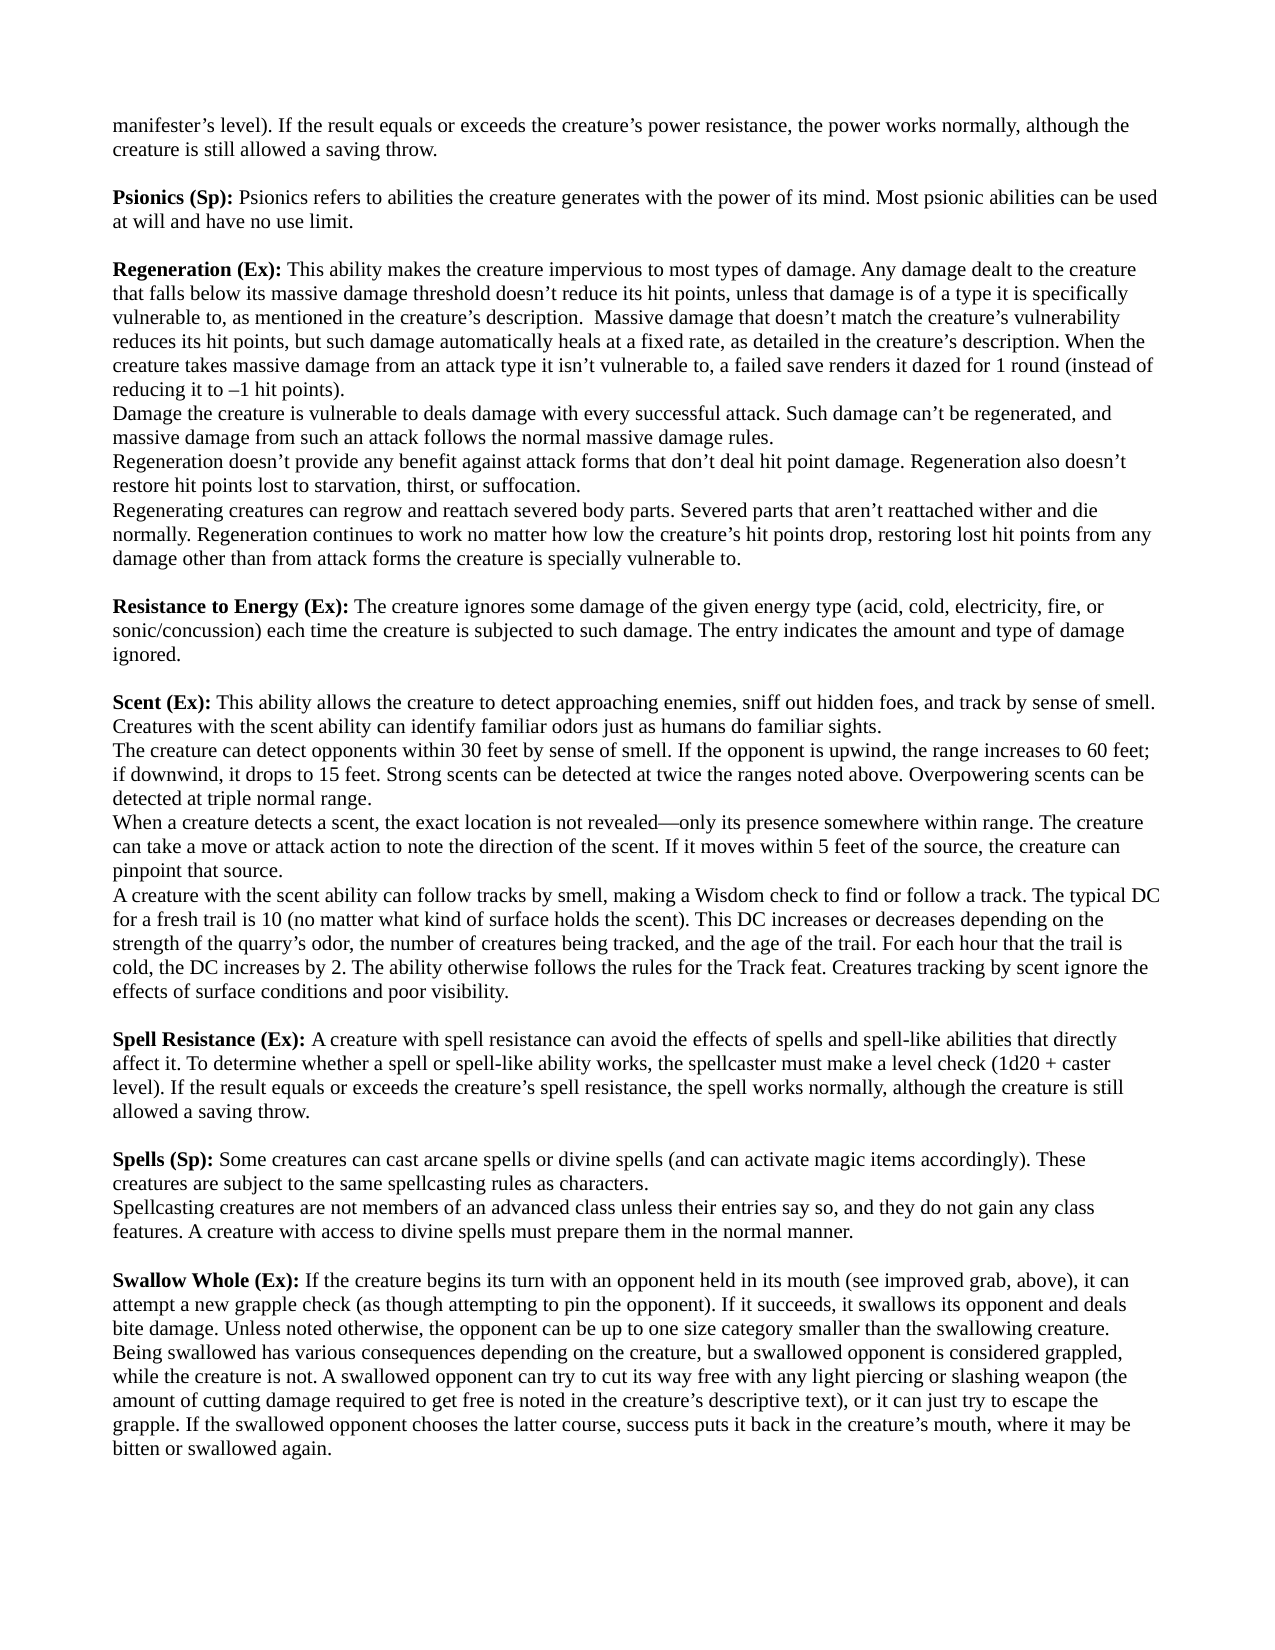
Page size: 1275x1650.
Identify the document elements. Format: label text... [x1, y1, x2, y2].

text Spells (Sp): Some creatures can cast arcane spells or divine spells (and can activate magic items accordingly). These creatures are subject to the same spellcasting rules as characters. [112, 1147, 1162, 1195]
text When a creature detects a scent, the exact location is not revealed—only its presence somewhere within range. The creature can take a move or attack action to note the direction of the scent. If it moves within 5 feet of the source, the creature can pinpoint that source. [112, 810, 1162, 882]
text manifester’s level). If the result equals or exceeds the creature’s power resistance, the power works normally, although the creature is still allowed a saving throw. [112, 112, 1162, 161]
text Scent (Ex): This ability allows the creature to detect approaching enemies, sniff out hidden foes, and track by sense of smell. Creatures with the scent ability can identify familiar odors just as humans do familiar sights. [112, 690, 1162, 738]
text Swallow Whole (Ex): If the creature begins its turn with an opponent held in its mouth (see improved grab, above), it can attempt a new grapple check (as though attempting to pin the opponent). If it succeeds, it swallows its opponent and deals bite damage. Unless noted otherwise, the opponent can be up to one size category smaller than the swallowing creature. [112, 1267, 1162, 1340]
text Spell Resistance (Ex): A creature with spell resistance can avoid the effects of spells and spell-like abilities that directly affect it. To determine whether a spell or spell-like ability works, the spellcaster must make a level check (1d20 + caster level). If the result equals or exceeds the creature’s spell resistance, the spell works normally, although the creature is still allowed a saving throw. [112, 1027, 1162, 1123]
text Being swallowed has various consequences depending on the creature, but a swallowed opponent is considered grappled, while the creature is not. A swallowed opponent can try to cut its way free with any light piercing or slashing weapon (the amount of cutting damage required to get free is noted in the creature’s descriptive text), or it can just try to escape the grapple. If the swallowed opponent chooses the latter course, success puts it back in the creature’s mouth, where it may be bitten or swallowed again. [112, 1340, 1162, 1460]
text Damage the creature is vulnerable to deals damage with every successful attack. Such damage can’t be regenerated, and massive damage from such an attack follows the normal massive damage rules. [112, 401, 1162, 449]
text Spellcasting creatures are not members of an advanced class unless their entries say so, and they do not gain any class features. A creature with access to divine spells must prepare them in the normal manner. [112, 1195, 1162, 1243]
text Resistance to Energy (Ex): The creature ignores some damage of the given energy type (acid, cold, electricity, fire, or sonic/concussion) each time the creature is subjected to such damage. The entry indicates the amount and type of damage ignored. [112, 594, 1162, 666]
text Regeneration (Ex): This ability makes the creature impervious to most types of damage. Any damage dealt to the creature that falls below its massive damage threshold doesn’t reduce its hit points, unless that damage is of a type it is specifically vulnerable to, as mentioned in the creature’s description. Massive damage that doesn’t match the creature’s vulnerability reduces its hit points, but such damage automatically heals at a fixed rate, as detailed in the creature’s description. When the creature takes massive damage from an attack type it isn’t vulnerable to, a failed save renders it dazed for 1 round (instead of reducing it to –1 hit points). [112, 257, 1162, 401]
text The creature can detect opponents within 30 feet by sense of smell. If the opponent is upwind, the range increases to 60 feet; if downwind, it drops to 15 feet. Strong scents can be detected at twice the ranges noted above. Overpowering scents can be detected at triple normal range. [112, 738, 1162, 810]
text Psionics (Sp): Psionics refers to abilities the creature generates with the power of its mind. Most psionic abilities can be used at will and have no use limit. [112, 185, 1162, 233]
text A creature with the scent ability can follow tracks by smell, making a Wisdom check to find or follow a track. The typical DC for a fresh trail is 10 (no matter what kind of surface holds the scent). This DC increases or decreases depending on the strength of the quarry’s odor, the number of creatures being tracked, and the age of the trail. For each hour that the trail is cold, the DC increases by 2. The ability otherwise follows the rules for the Track feat. Creatures tracking by scent ignore the effects of surface conditions and poor visibility. [112, 882, 1162, 1003]
text Regenerating creatures can regrow and reattach severed body parts. Severed parts that aren’t reattached wither and die normally. Regeneration continues to work no matter how low the creature’s hit points drop, restoring lost hit points from any damage other than from attack forms the creature is specially vulnerable to. [112, 497, 1162, 570]
text Regeneration doesn’t provide any benefit against attack forms that don’t deal hit point damage. Regeneration also doesn’t restore hit points lost to starvation, thirst, or suffocation. [112, 449, 1162, 497]
